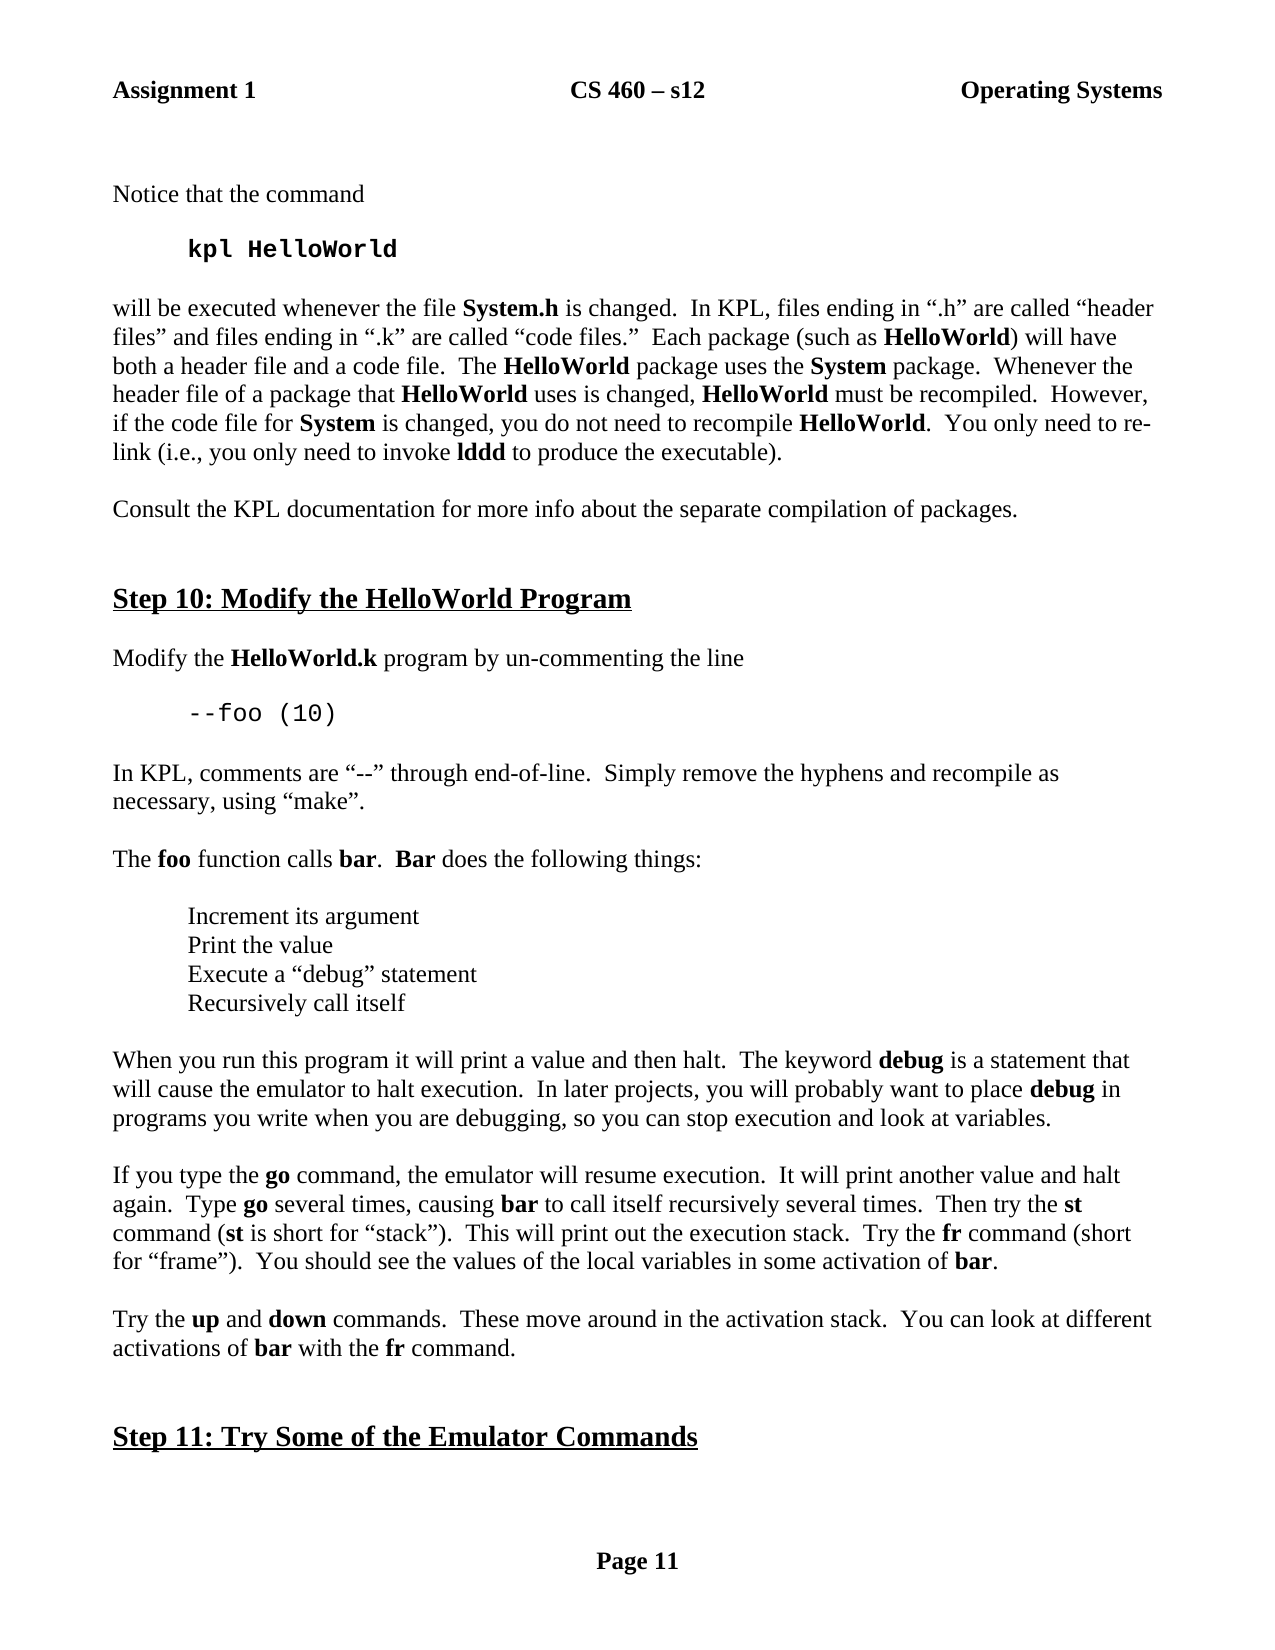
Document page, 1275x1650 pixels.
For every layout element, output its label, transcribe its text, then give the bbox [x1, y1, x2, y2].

text When you run this program it will print a value and then halt. The keyword debug is a statement that will cause the emulator to halt execution. In later projects, you will probably want to place debug in programs you write when you are debugging, so you can stop execution and look at variables. [112, 1045, 1162, 1131]
subtitle Step 11: Try Some of the Emulator Commands [112, 1419, 1162, 1452]
text --foo (10) [112, 701, 1162, 729]
text will be executed whenever the file System.h is changed. In KPL, files ending in “.h” are called “header files” and files ending in “.k” are called “code files.” Each package (such as HelloWorld) will have both a header file and a code file. The HelloWorld package uses the System package. Whenever the header file of a package that HelloWorld uses is changed, HelloWorld must be recompiled. However, if the code file for System is changed, you do not need to recompile HelloWorld. You only need to re-link (i.e., you only need to invoke lddd to produce the executable). [112, 293, 1162, 466]
text Execute a “debug” statement [112, 959, 1162, 988]
text In KPL, comments are “--” through end-of-line. Simply remove the hyphens and recompile as necessary, using “make”. [112, 758, 1162, 815]
text Recursively call itself [112, 988, 1162, 1016]
text If you type the go command, the emulator will resume execution. It will print another value and halt again. Type go several times, causing bar to call itself recursively several times. Then try the st command (st is short for “stack”). This will print out the execution stack. Try the fr command (short for “frame”). You should see the values of the local variables in some activation of bar. [112, 1160, 1162, 1275]
text Print the value [112, 930, 1162, 959]
text Modify the HelloWorld.k program by un-commenting the line [112, 643, 1162, 672]
subtitle Step 10: Modify the HelloWorld Program [112, 581, 1162, 614]
text Increment its argument [112, 901, 1162, 930]
text Try the up and down commands. These move around in the activation stack. You can look at different activations of bar with the fr command. [112, 1304, 1162, 1361]
text kpl HelloWorld [112, 236, 1162, 264]
text Consult the KPL documentation for more info about the separate compilation of packages. [112, 494, 1162, 523]
text Notice that the command [112, 179, 1162, 207]
text The foo function calls bar. Bar does the following things: [112, 844, 1162, 873]
